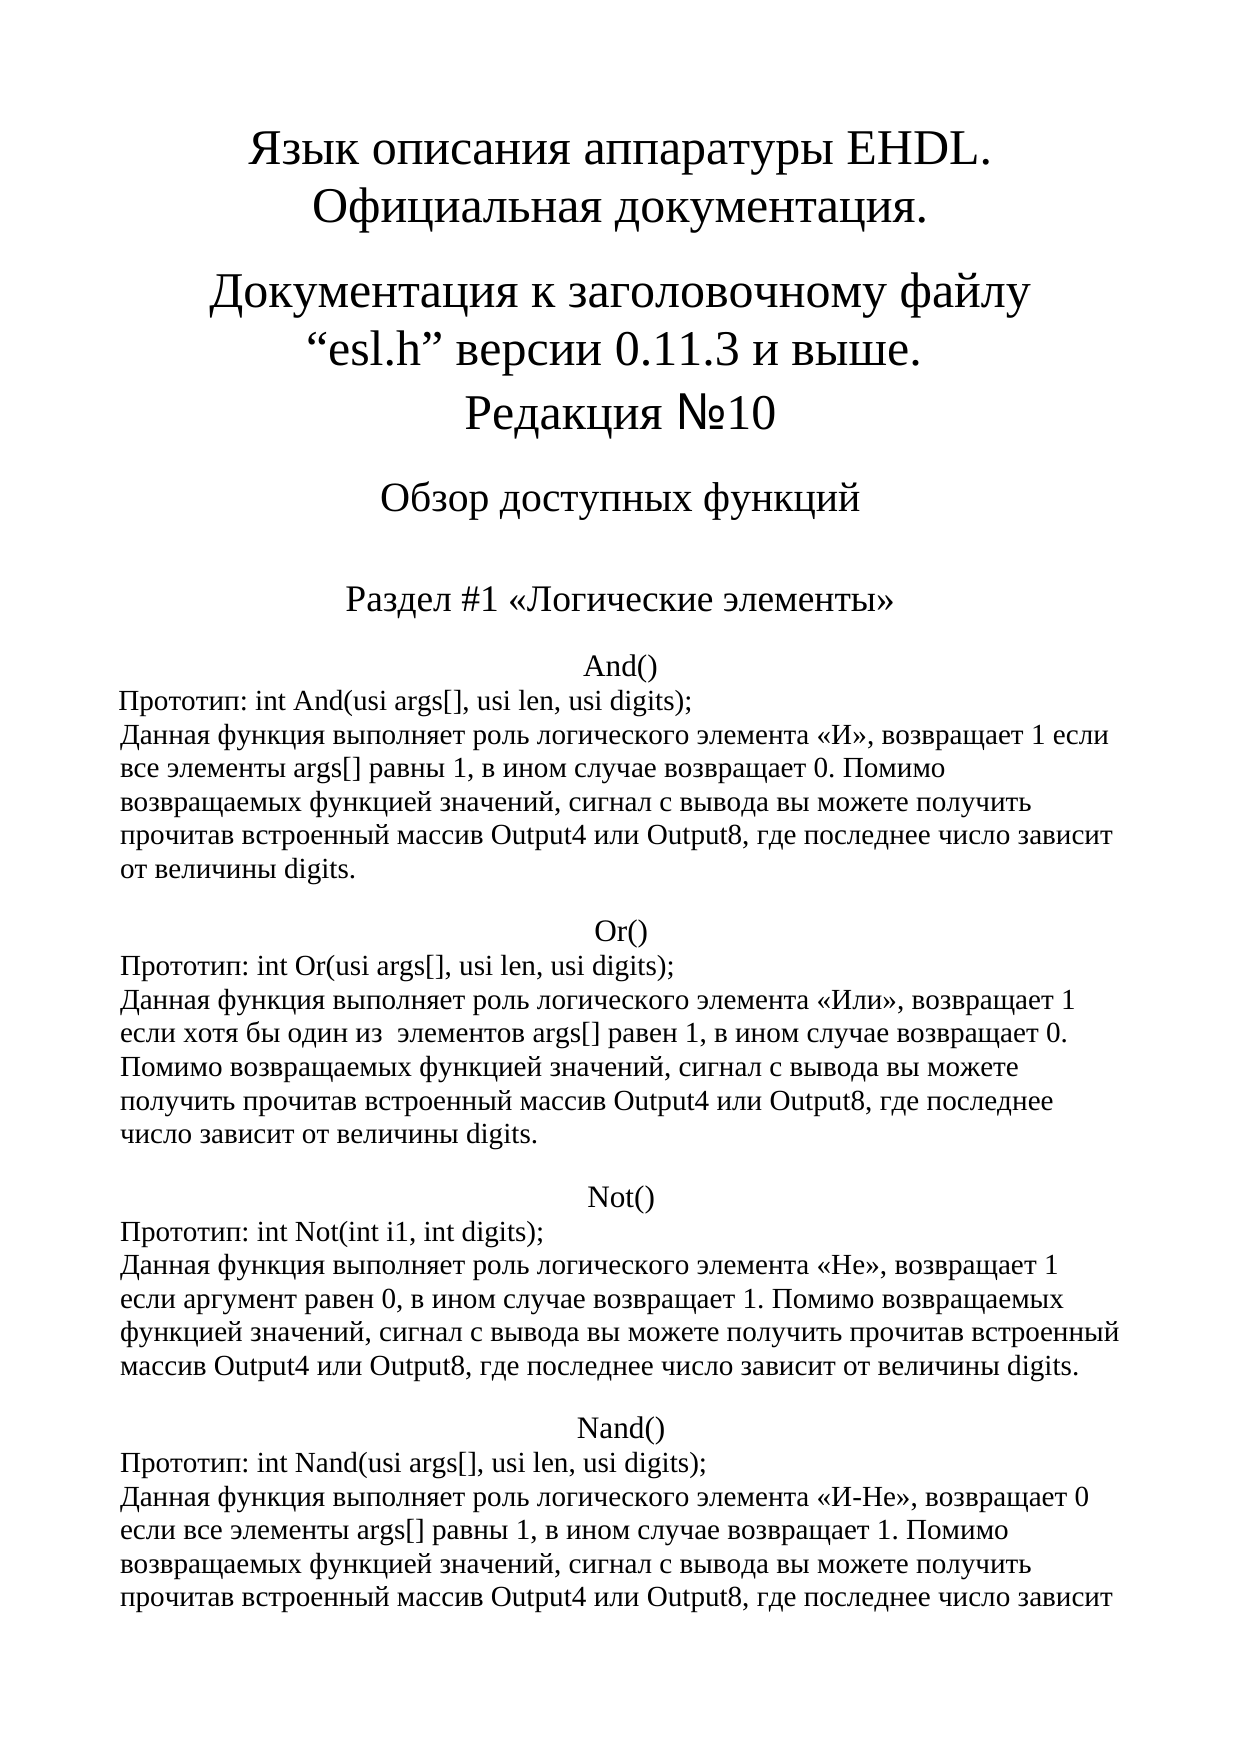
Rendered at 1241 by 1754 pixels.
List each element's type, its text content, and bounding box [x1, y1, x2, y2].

text Прототип: int Not(int i1, int digits); [120, 1214, 1122, 1247]
text Прототип: int And(usi args[], usi len, usi digits); [118, 683, 1122, 717]
text Данная функция выполняет роль логического элемента «Не», возвращает 1 если аргумент равен 0, в ином случае возвращает 1. Помимо возвращаемых функцией значений, сигнал с вывода вы можете получить прочитав встроенный массив Output4 или Output8, где последнее число зависит от величины digits. [120, 1247, 1122, 1381]
text And() [118, 647, 1122, 683]
text “esl.h” версии 0.11.3 и выше. [118, 319, 1122, 376]
text Документация к заголовочному файлу [118, 261, 1122, 319]
text Обзор доступных функций [118, 472, 1122, 520]
text Данная функция выполняет роль логического элемента «И-Не», возвращает 0 если все элементы args[] равны 1, в ином случае возвращает 1. Помимо возвращаемых функцией значений, сигнал с вывода вы можете получить прочитав встроенный массив Output4 или Output8, где последнее число зависит [120, 1479, 1122, 1613]
text Nand() [120, 1409, 1122, 1445]
text Данная функция выполняет роль логического элемента «Или», возвращает 1 если хотя бы один из элементов args[] равен 1, в ином случае возвращает 0. Помимо возвращаемых функцией значений, сигнал с вывода вы можете получить прочитав встроенный массив Output4 или Output8, где последнее число зависит от величины digits. [120, 982, 1122, 1150]
text Прототип: int Nand(usi args[], usi len, usi digits); [120, 1445, 1122, 1479]
text Официальная документация. [118, 176, 1122, 233]
text Раздел #1 «Логические элементы» [118, 576, 1122, 619]
text Данная функция выполняет роль логического элемента «И», возвращает 1 если все элементы args[] равны 1, в ином случае возвращает 0. Помимо возвращаемых функцией значений, сигнал с вывода вы можете получить прочитав встроенный массив Output4 или Output8, где последнее число зависит от величины digits. [120, 717, 1122, 884]
text Or() [120, 913, 1122, 948]
text Прототип: int Or(usi args[], usi len, usi digits); [120, 948, 1122, 982]
text Язык описания аппаратуры EHDL. [118, 118, 1122, 176]
text Редакция №10 [118, 376, 1122, 444]
text Not() [120, 1178, 1122, 1214]
